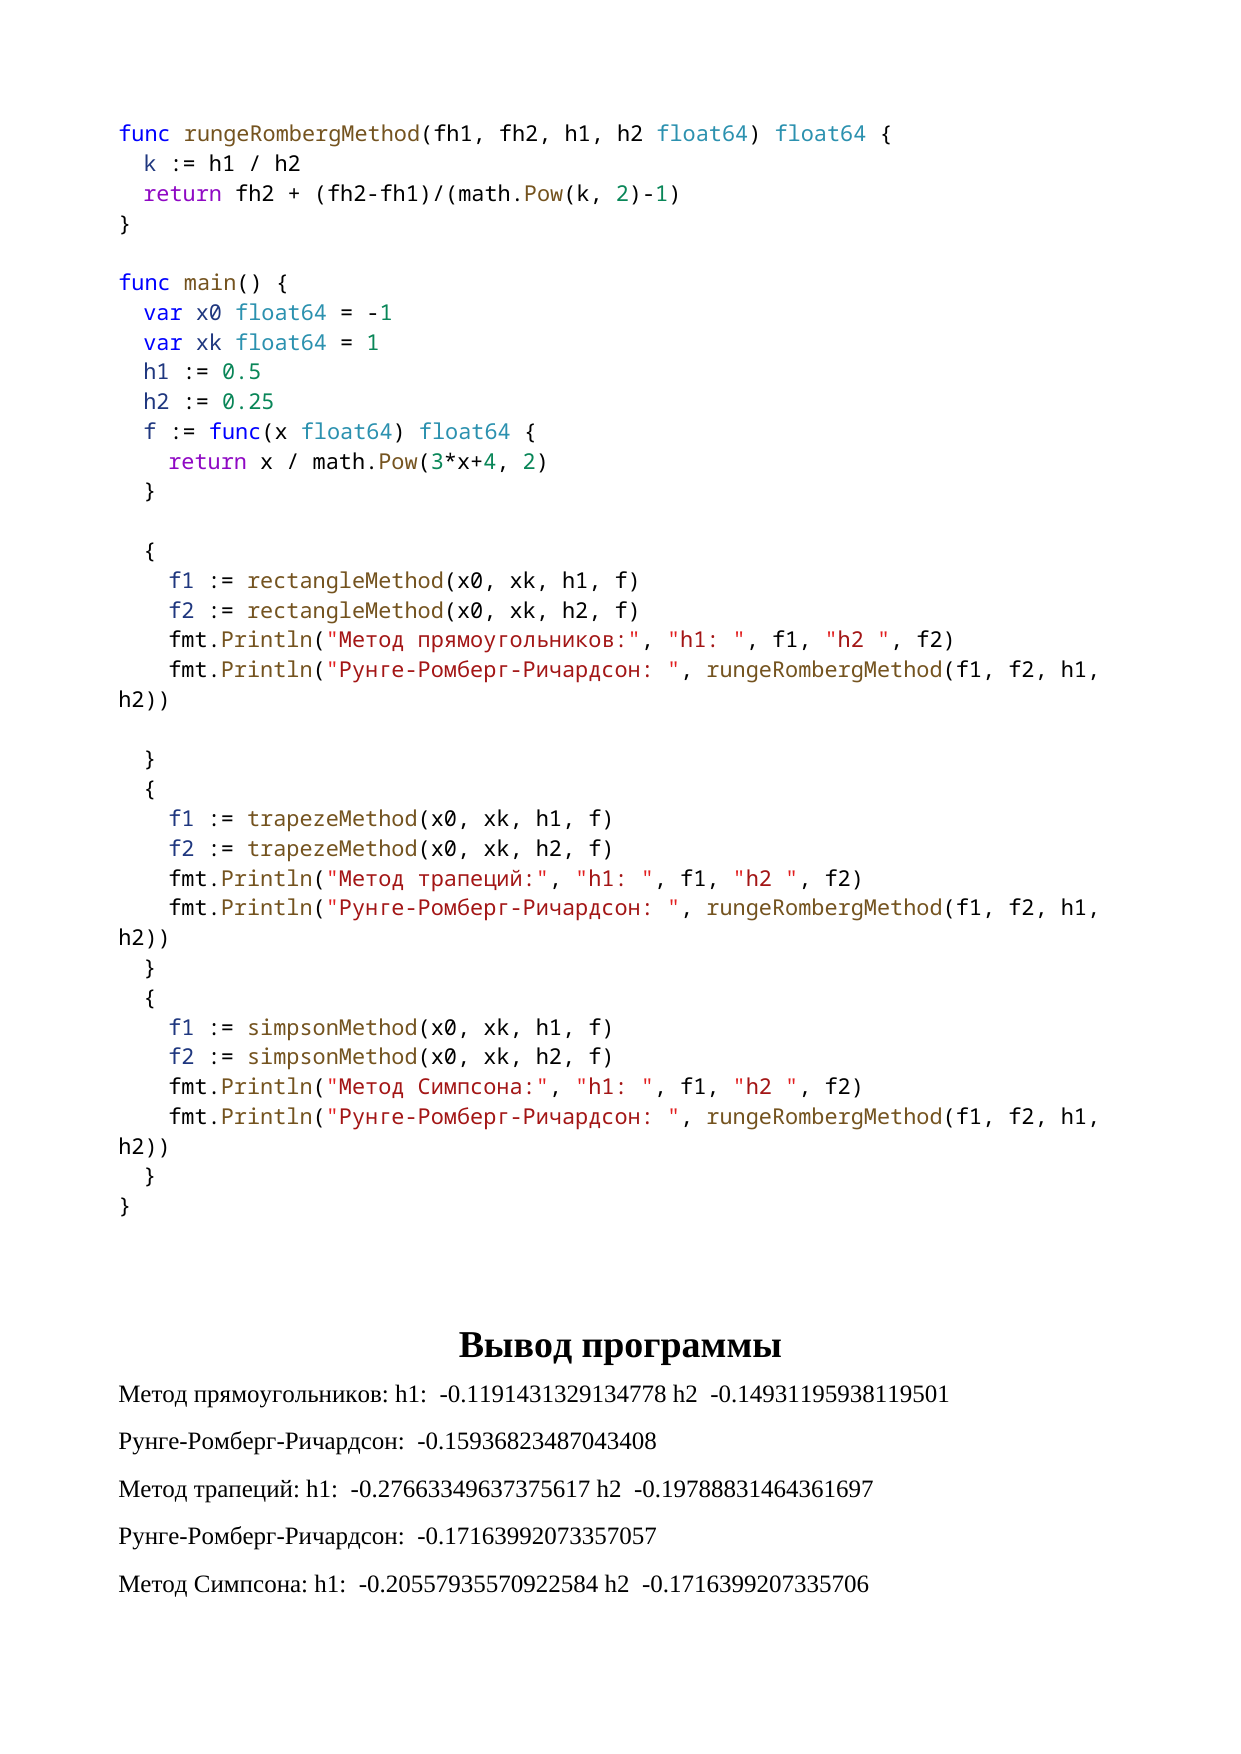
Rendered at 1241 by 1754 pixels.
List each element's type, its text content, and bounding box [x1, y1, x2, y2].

text f1 := rectangleMethod(x0, xk, h1, f) [118, 565, 1122, 594]
text fmt.Println("Метод Симпсона:", "h1: ", f1, "h2 ", f2) [118, 1071, 1122, 1101]
text } [118, 952, 1122, 982]
text func main() { [118, 267, 1122, 297]
text } [118, 1161, 1122, 1190]
text { [118, 773, 1122, 803]
text fmt.Println("Рунге-Ромберг-Ричардсон: ", rungeRombergMethod(f1, f2, h1, h2)) [118, 1101, 1122, 1161]
text Метод Симпсона: h1: -0.20557935570922584 h2 -0.1716399207335706 [118, 1569, 1122, 1598]
text } [118, 207, 1122, 237]
text fmt.Println("Метод трапеций:", "h1: ", f1, "h2 ", f2) [118, 863, 1122, 892]
text Метод трапеций: h1: -0.27663349637375617 h2 -0.19788831464361697 [118, 1474, 1122, 1503]
text f2 := rectangleMethod(x0, xk, h2, f) [118, 594, 1122, 624]
text Рунге-Ромберг-Ричардсон: -0.15936823487043408 [118, 1426, 1122, 1455]
text } [118, 476, 1122, 505]
text } [118, 743, 1122, 773]
text f2 := trapezeMethod(x0, xk, h2, f) [118, 833, 1122, 863]
text fmt.Println("Метод прямоугольников:", "h1: ", f1, "h2 ", f2) [118, 624, 1122, 654]
text f1 := trapezeMethod(x0, xk, h1, f) [118, 803, 1122, 833]
text return fh2 + (fh2-fh1)/(math.Pow(k, 2)-1) [118, 178, 1122, 207]
text f := func(x float64) float64 { [118, 416, 1122, 446]
text f2 := simpsonMethod(x0, xk, h2, f) [118, 1041, 1122, 1071]
text Рунге-Ромберг-Ричардсон: -0.17163992073357057 [118, 1521, 1122, 1550]
subtitle Вывод программы [118, 1322, 1122, 1366]
text h1 := 0.5 [118, 356, 1122, 386]
text var x0 float64 = -1 [118, 297, 1122, 327]
text } [118, 1190, 1122, 1220]
text return x / math.Pow(3*x+4, 2) [118, 446, 1122, 476]
text k := h1 / h2 [118, 148, 1122, 178]
text { [118, 982, 1122, 1012]
text var xk float64 = 1 [118, 327, 1122, 356]
text fmt.Println("Рунге-Ромберг-Ричардсон: ", rungeRombergMethod(f1, f2, h1, h2)) [118, 892, 1122, 952]
text h2 := 0.25 [118, 386, 1122, 416]
text fmt.Println("Рунге-Ромберг-Ричардсон: ", rungeRombergMethod(f1, f2, h1, h2)) [118, 654, 1122, 714]
text Метод прямоугольников: h1: -0.1191431329134778 h2 -0.14931195938119501 [118, 1379, 1122, 1407]
text { [118, 535, 1122, 565]
text f1 := simpsonMethod(x0, xk, h1, f) [118, 1012, 1122, 1041]
text func rungeRombergMethod(fh1, fh2, h1, h2 float64) float64 { [118, 118, 1122, 148]
